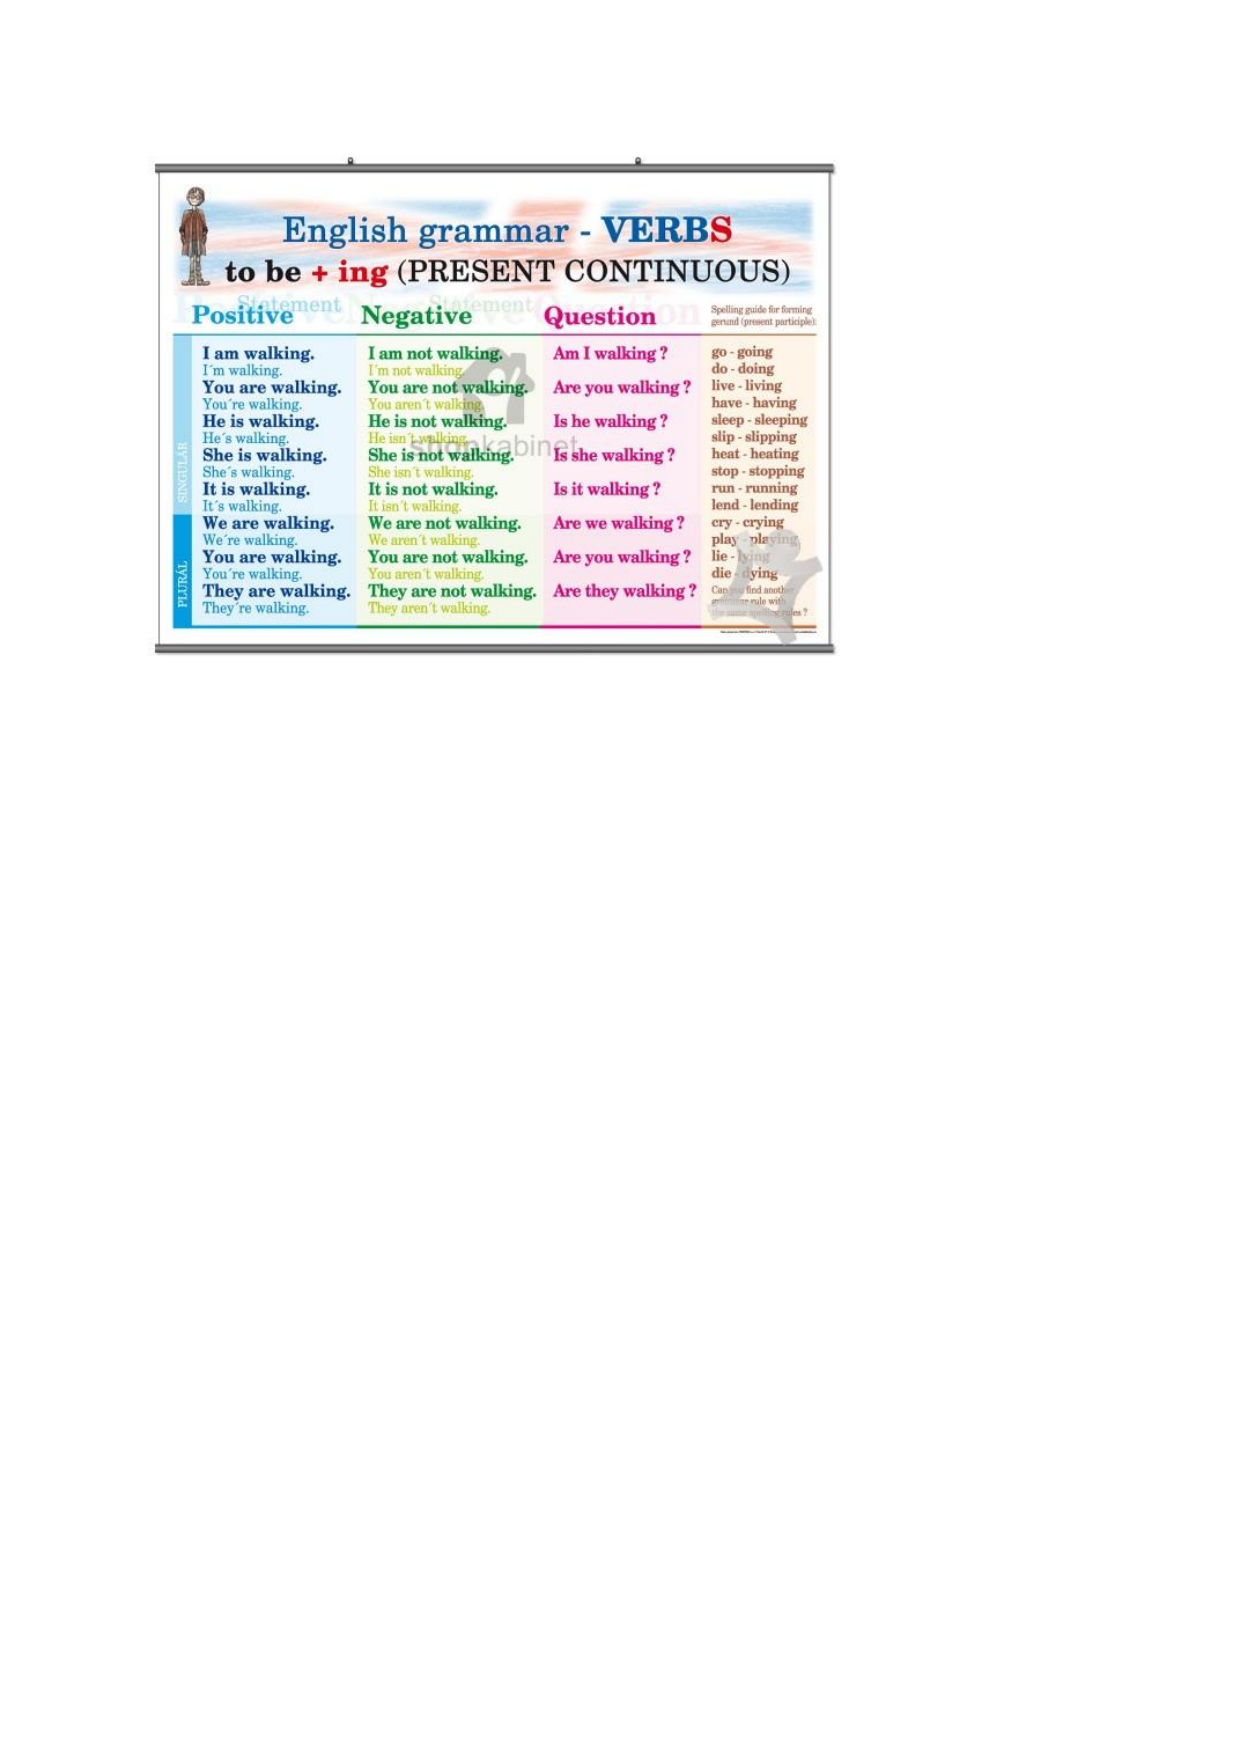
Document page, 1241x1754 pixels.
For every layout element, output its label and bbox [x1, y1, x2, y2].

picture [147, 147, 841, 662]
